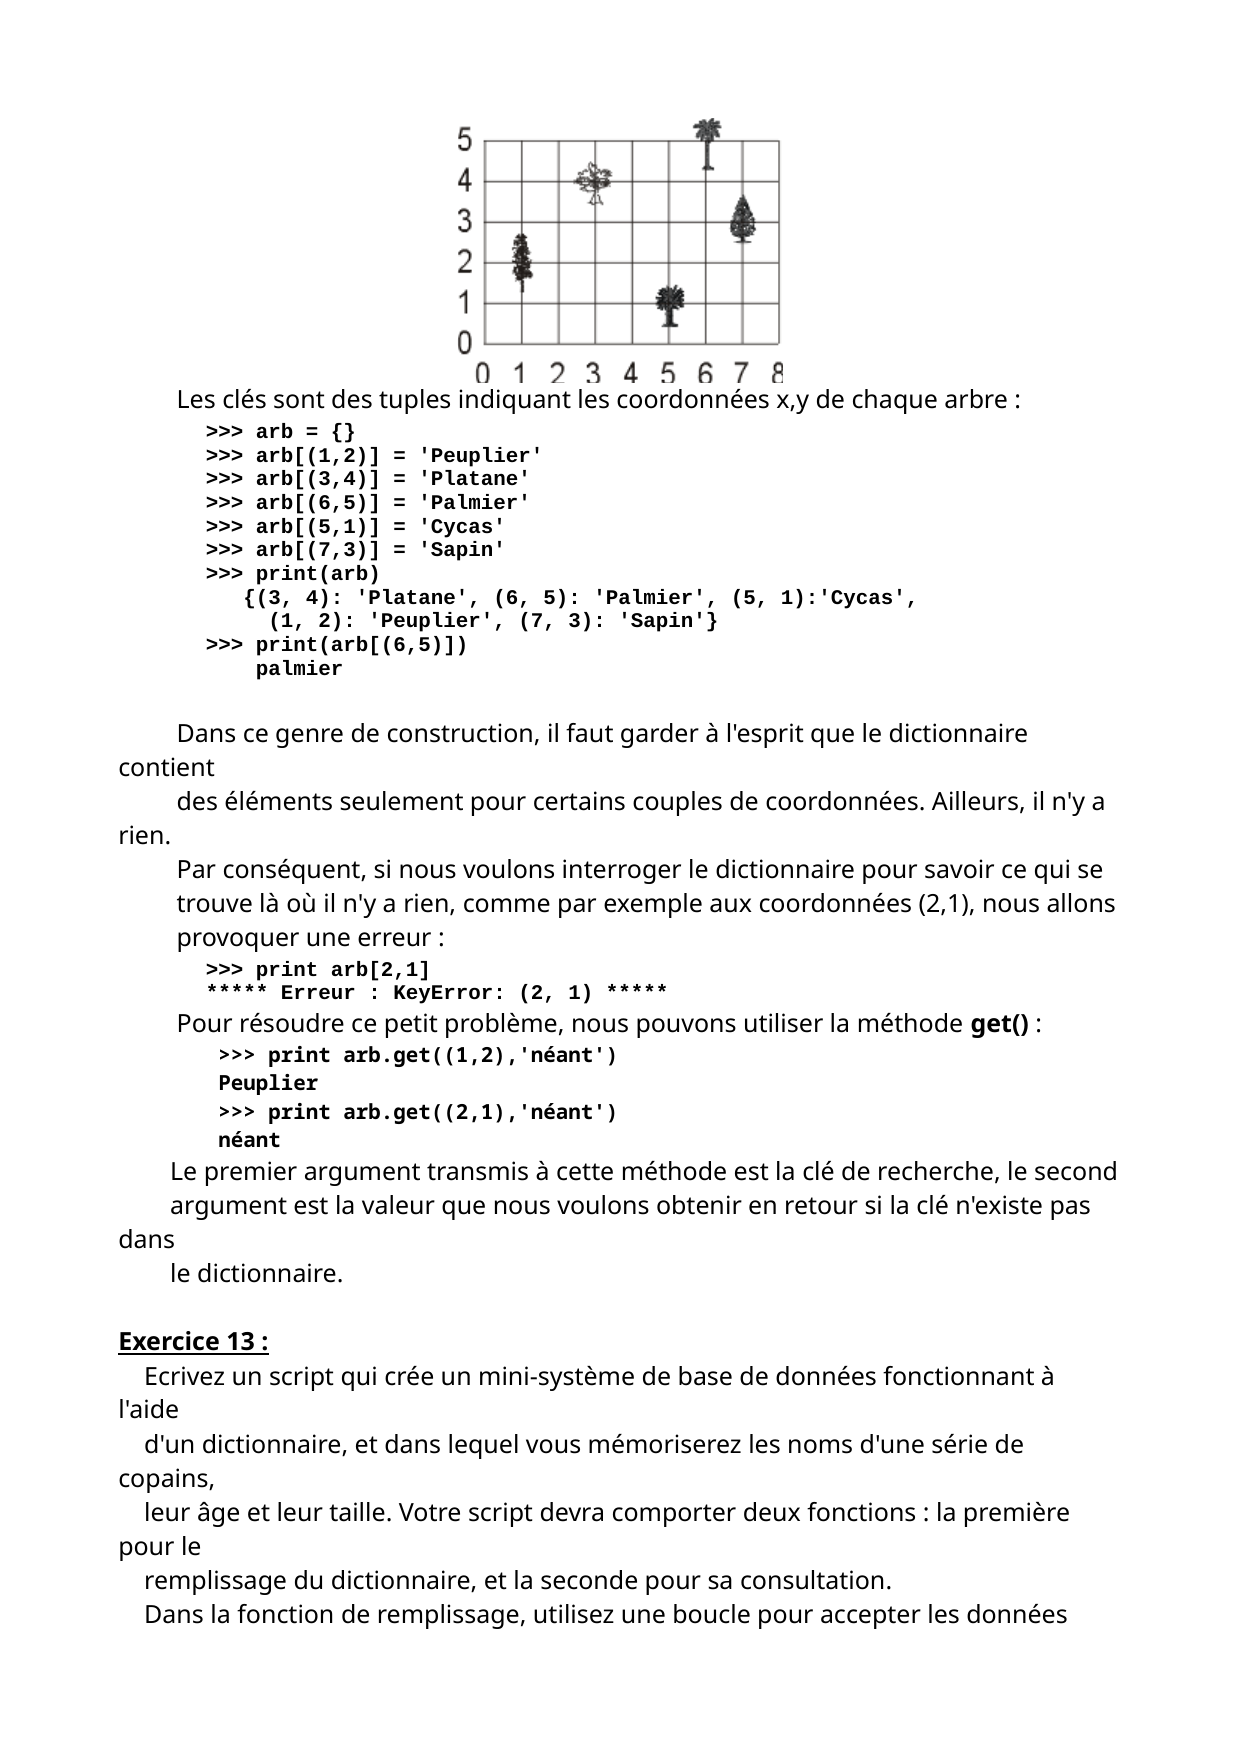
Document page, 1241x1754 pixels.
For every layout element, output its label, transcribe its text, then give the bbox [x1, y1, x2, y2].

text provoquer une erreur : [118, 920, 1122, 954]
text trouve là où il n'y a rien, comme par exemple aux coordonnées (2,1), nous allons [118, 886, 1122, 920]
text Le premier argument transmis à cette méthode est la clé de recherche, le second [118, 1154, 1122, 1188]
text palmier [118, 658, 1122, 681]
text >>> print(arb[(6,5)]) [118, 634, 1122, 658]
text >>> arb[(5,1)] = 'Cycas' [118, 516, 1122, 539]
text leur âge et leur taille. Votre script devra comporter deux fonctions : la première pour le [118, 1494, 1122, 1562]
text Les clés sont des tuples indiquant les coordonnées x,y de chaque arbre : [118, 118, 1122, 416]
text >>> print arb[2,1] [118, 954, 1122, 982]
text >>> print(arb) [118, 563, 1122, 587]
text Pour résoudre ce petit problème, nous pouvons utiliser la méthode get() : [118, 1006, 1122, 1040]
text néant [118, 1125, 1122, 1154]
text Ecrivez un script qui crée un mini-système de base de données fonctionnant à l'aide [118, 1358, 1122, 1426]
text >>> arb[(7,3)] = 'Sapin' [118, 539, 1122, 563]
text >>> arb[(3,4)] = 'Platane' [118, 468, 1122, 492]
text argument est la valeur que nous voulons obtenir en retour si la clé n'existe pas dans [118, 1188, 1122, 1256]
text >>> print arb.get((2,1),'néant') [118, 1097, 1122, 1125]
text Par conséquent, si nous voulons interroger le dictionnaire pour savoir ce qui se [118, 852, 1122, 886]
text (1, 2): 'Peuplier', (7, 3): 'Sapin'} [118, 610, 1122, 634]
text >>> arb = {} [118, 416, 1122, 445]
text Peuplier [118, 1068, 1122, 1097]
text remplissage du dictionnaire, et la seconde pour sa consultation. [118, 1562, 1122, 1597]
text le dictionnaire. [118, 1256, 1122, 1290]
text Exercice 13 : [118, 1324, 1122, 1358]
text >>> arb[(1,2)] = 'Peuplier' [118, 445, 1122, 468]
text d'un dictionnaire, et dans lequel vous mémoriserez les noms d'une série de copains, [118, 1426, 1122, 1494]
text Dans ce genre de construction, il faut garder à l'esprit que le dictionnaire contient [118, 715, 1122, 783]
text ***** Erreur : KeyError: (2, 1) ***** [118, 982, 1122, 1006]
text >>> print arb.get((1,2),'néant') [118, 1040, 1122, 1068]
text des éléments seulement pour certains couples de coordonnées. Ailleurs, il n'y a rien. [118, 783, 1122, 852]
text >>> arb[(6,5)] = 'Palmier' [118, 492, 1122, 516]
text Dans la fonction de remplissage, utilisez une boucle pour accepter les données [118, 1597, 1122, 1631]
text {(3, 4): 'Platane', (6, 5): 'Palmier', (5, 1):'Cycas', [118, 587, 1122, 610]
